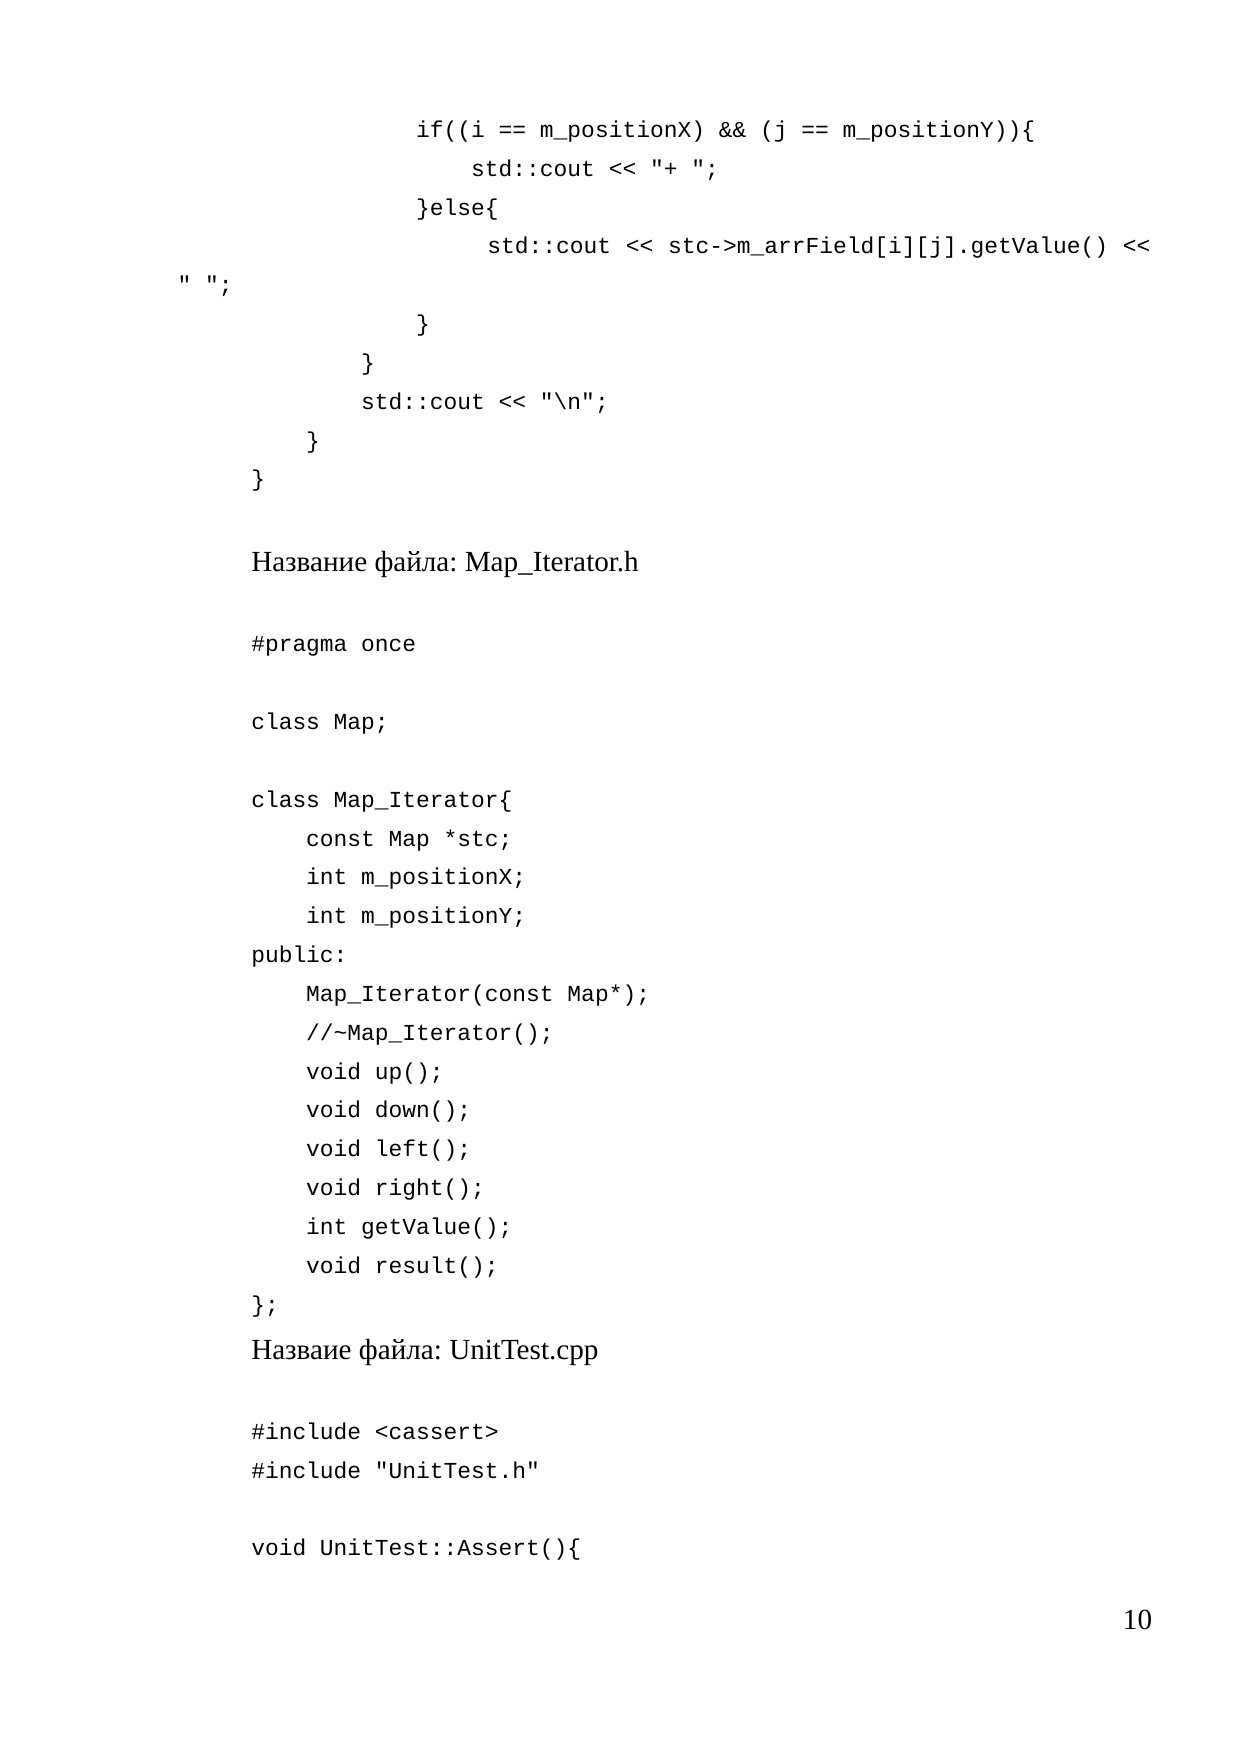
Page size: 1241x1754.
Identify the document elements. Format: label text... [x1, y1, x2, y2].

text int getValue(); [177, 1215, 1152, 1241]
text } [177, 468, 1152, 494]
text int m_positionX; [177, 866, 1152, 892]
text std::cout << "+ "; [177, 157, 1152, 183]
text //~Map_Iterator(); [177, 1021, 1152, 1047]
text Map_Iterator(const Map*); [177, 982, 1152, 1008]
text } [177, 351, 1152, 377]
text #pragma once [177, 633, 1152, 658]
text const Map *stc; [177, 827, 1152, 853]
text void UnitTest::Assert(){ [177, 1537, 1152, 1563]
text #include <cassert> [177, 1420, 1152, 1446]
text std::cout << stc->m_arrField[i][j].getValue() << " "; [177, 235, 1152, 299]
text Название файла: Map_Iterator.h [177, 544, 1152, 578]
text Назваие файла: UnitTest.cpp [177, 1332, 1152, 1366]
text std::cout << "\n"; [177, 390, 1152, 416]
text } [177, 312, 1152, 338]
text void left(); [177, 1138, 1152, 1164]
text void up(); [177, 1060, 1152, 1086]
text #include "UnitTest.h" [177, 1459, 1152, 1485]
text void down(); [177, 1099, 1152, 1125]
text }else{ [177, 196, 1152, 222]
text int m_positionY; [177, 904, 1152, 931]
text class Map_Iterator{ [177, 788, 1152, 814]
text if((i == m_positionX) && (j == m_positionY)){ [177, 118, 1152, 144]
text }; [177, 1293, 1152, 1319]
text } [177, 429, 1152, 455]
text void result(); [177, 1254, 1152, 1280]
text void right(); [177, 1177, 1152, 1202]
text class Map; [177, 710, 1152, 736]
text public: [177, 943, 1152, 969]
